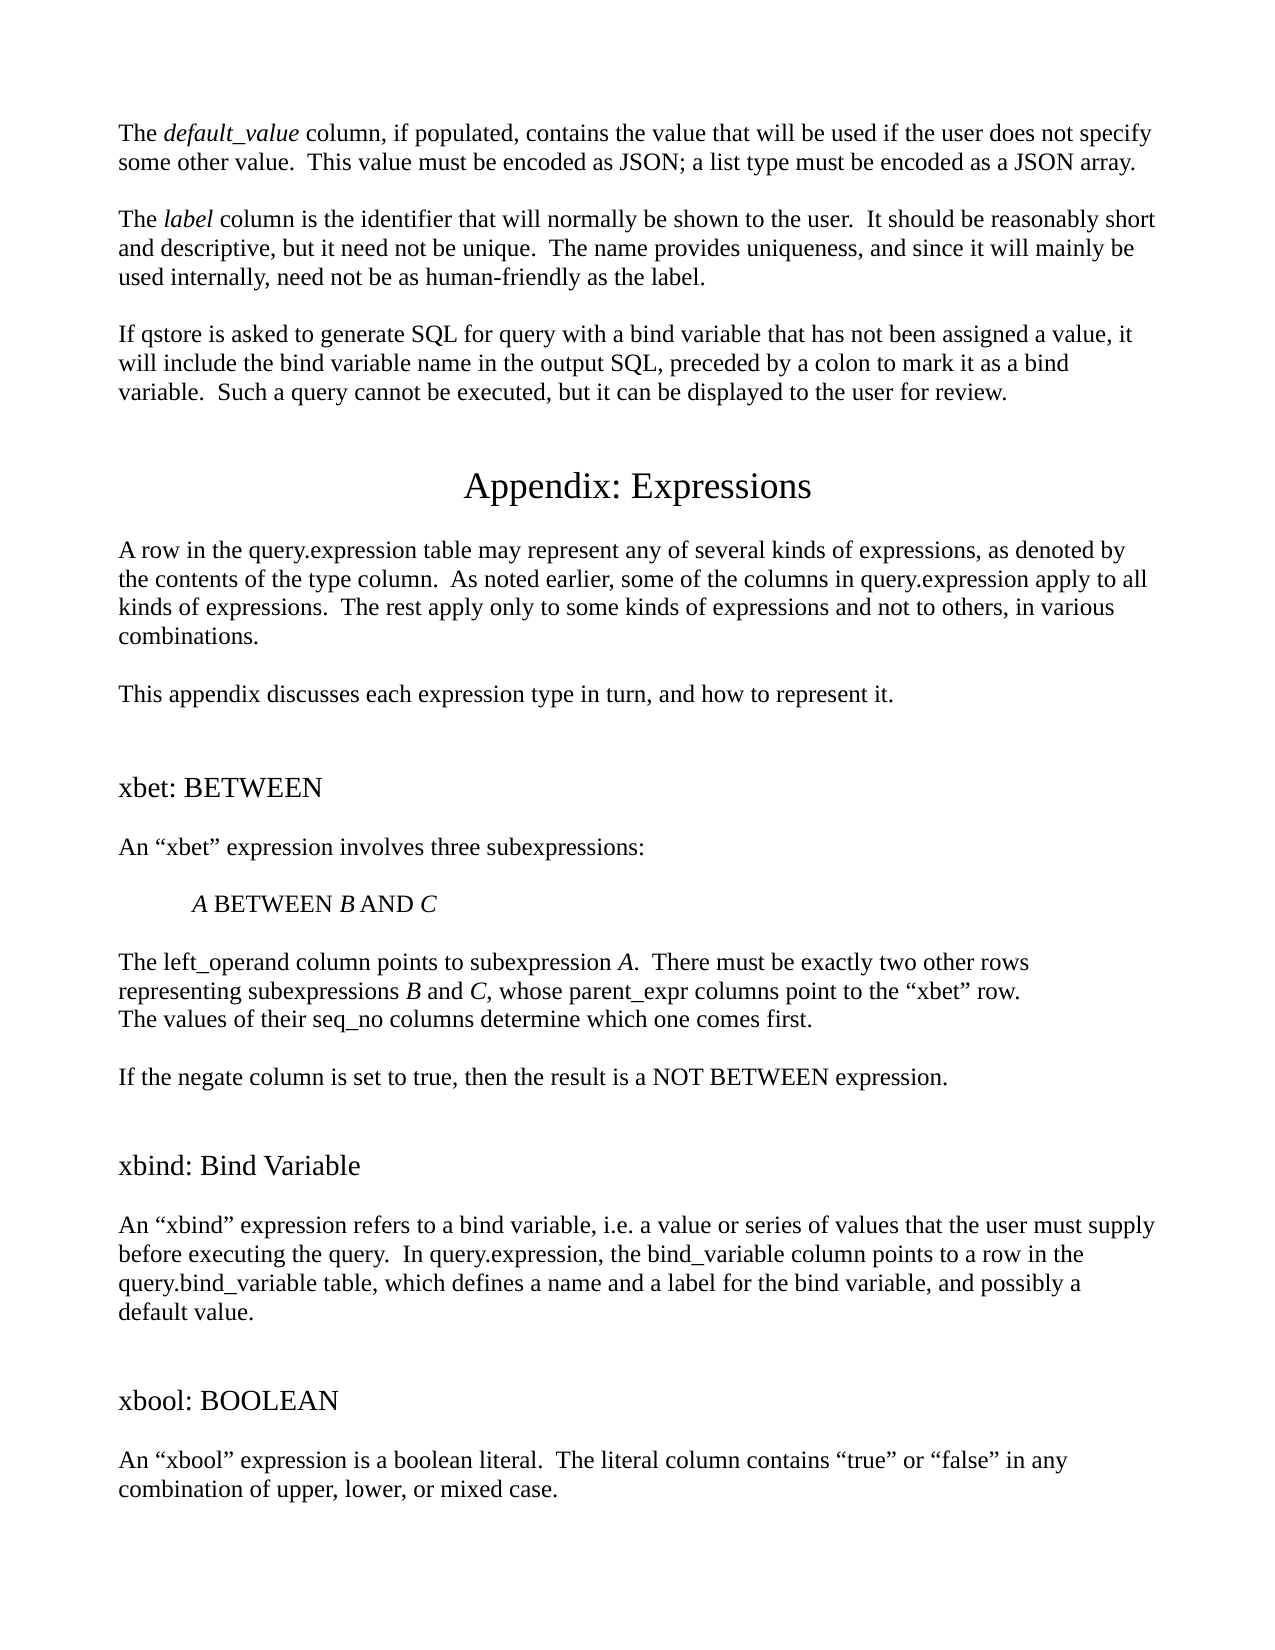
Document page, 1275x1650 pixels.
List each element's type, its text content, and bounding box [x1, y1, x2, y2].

text If qstore is asked to generate SQL for query with a bind variable that has not been assigned a value, it will include the bind variable name in the output SQL, preceded by a colon to mark it as a bind variable. Such a query cannot be executed, but it can be displayed to the user for review. [118, 319, 1157, 406]
text An “xbet” expression involves three subexpressions: [118, 832, 1157, 861]
text A BETWEEN B AND C [118, 889, 1157, 918]
text An “xbool” expression is a boolean literal. The literal column contains “true” or “false” in any combination of upper, lower, or mixed case. [118, 1445, 1157, 1503]
text A row in the query.expression table may represent any of several kinds of expressions, as denoted by the contents of the type column. As noted earlier, some of the columns in query.expression apply to all kinds of expressions. The rest apply only to some kinds of expressions and not to others, in various combinations. [118, 535, 1157, 650]
text The label column is the identifier that will normally be shown to the user. It should be reasonably short and descriptive, but it need not be unique. The name provides uniqueness, and since it will mainly be used internally, need not be as human-friendly as the label. [118, 204, 1157, 291]
text The left_operand column points to subexpression A. There must be exactly two other rows representing subexpressions B and C, whose parent_expr columns point to the “xbet” row. [118, 947, 1157, 1004]
text This appendix discusses each expression type in turn, and how to represent it. [118, 679, 1157, 707]
text Appendix: Expressions [118, 463, 1157, 506]
text xbool: BOOLEAN [118, 1383, 1157, 1417]
text The values of their seq_no columns determine which one comes first. [118, 1004, 1157, 1033]
text The default_value column, if populated, contains the value that will be used if the user does not specify some other value. This value must be encoded as JSON; a list type must be encoded as a JSON array. [118, 118, 1157, 176]
text An “xbind” expression refers to a bind variable, i.e. a value or series of values that the user must supply before executing the query. In query.expression, the bind_variable column points to a row in the query.bind_variable table, which defines a name and a label for the bind variable, and possibly a default value. [118, 1211, 1157, 1326]
text xbind: Bind Variable [118, 1148, 1157, 1182]
text If the negate column is set to true, then the result is a NOT BETWEEN expression. [118, 1062, 1157, 1091]
text xbet: BETWEEN [118, 770, 1157, 803]
